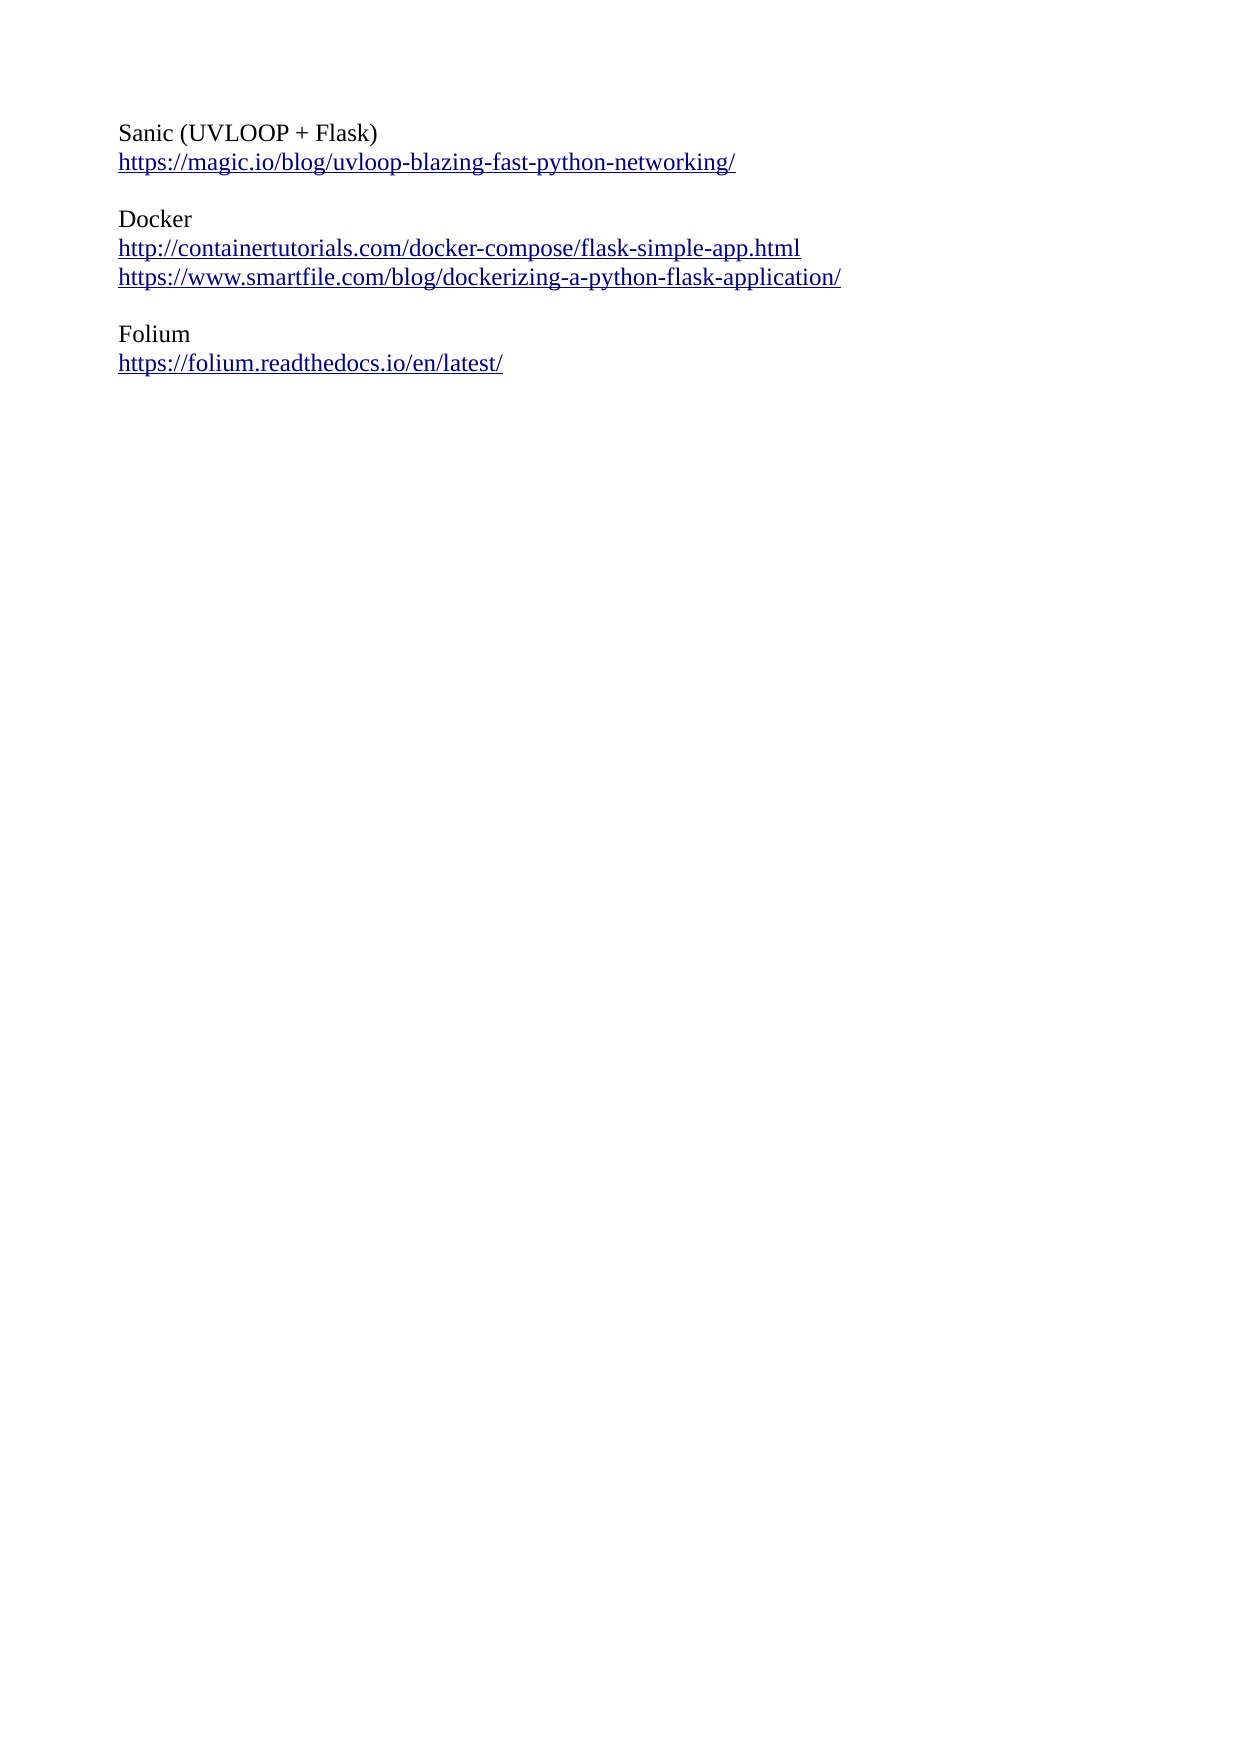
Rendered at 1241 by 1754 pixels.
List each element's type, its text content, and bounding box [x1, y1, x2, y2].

text https://folium.readthedocs.io/en/latest/ [118, 348, 1122, 377]
text Sanic (UVLOOP + Flask) [118, 118, 1122, 147]
text Docker [118, 204, 1122, 233]
text https://magic.io/blog/uvloop-blazing-fast-python-networking/ [118, 147, 1122, 176]
text Folium [118, 319, 1122, 348]
text https://www.smartfile.com/blog/dockerizing-a-python-flask-application/ [118, 262, 1122, 291]
text http://containertutorials.com/docker-compose/flask-simple-app.html [118, 233, 1122, 262]
